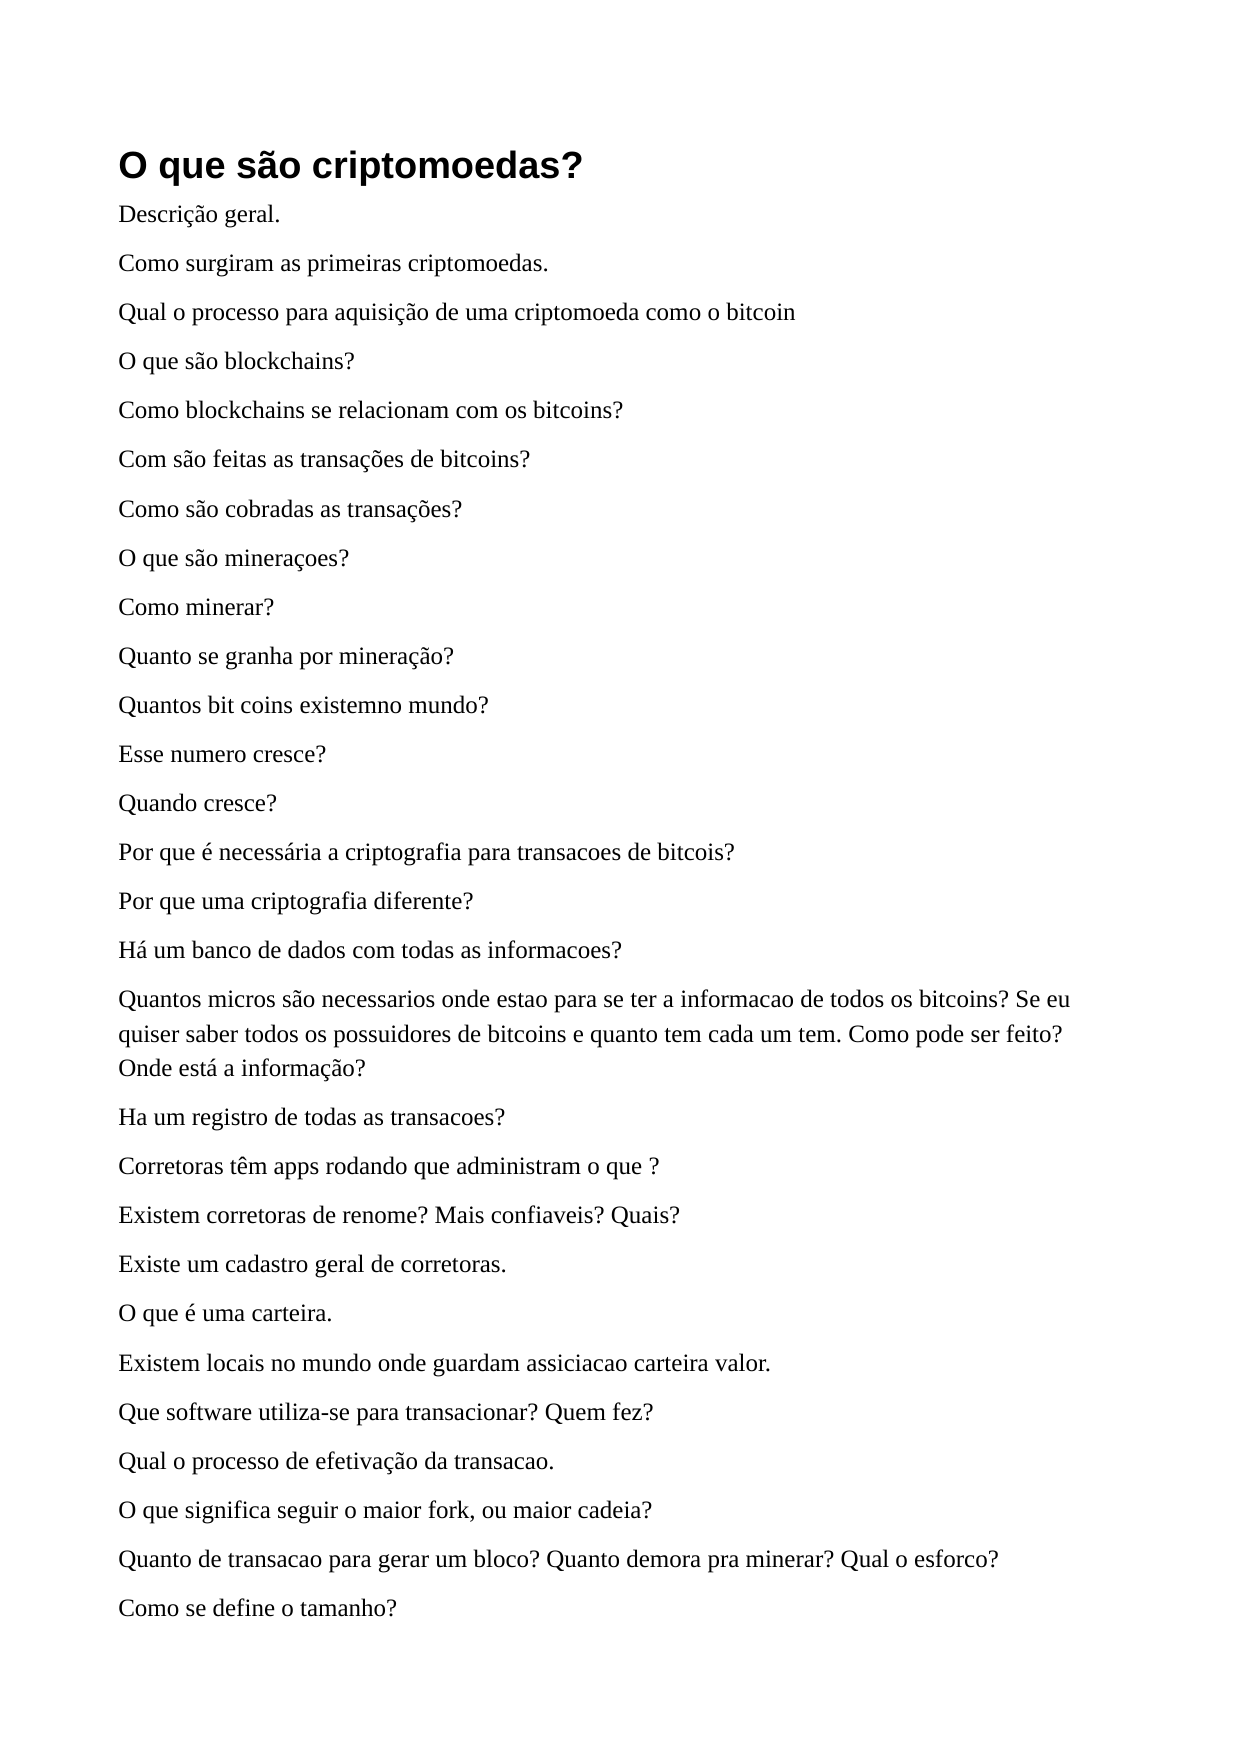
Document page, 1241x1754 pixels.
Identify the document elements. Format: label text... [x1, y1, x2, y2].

text Por que é necessária a criptografia para transacoes de bitcois? [118, 837, 1122, 866]
text Ha um registro de todas as transacoes? [118, 1102, 1122, 1131]
text Como surgiram as primeiras criptomoedas. [118, 248, 1122, 277]
text Por que uma criptografia diferente? [118, 886, 1122, 915]
text Como blockchains se relacionam com os bitcoins? [118, 396, 1122, 424]
text O que são mineraçoes? [118, 543, 1122, 571]
text O que significa seguir o maior fork, ou maior cadeia? [118, 1495, 1122, 1523]
text Como minerar? [118, 592, 1122, 621]
subtitle O que são criptomoedas? [118, 143, 1122, 187]
text Existem locais no mundo onde guardam assiciacao carteira valor. [118, 1348, 1122, 1376]
text Qual o processo de efetivação da transacao. [118, 1446, 1122, 1474]
text O que são blockchains? [118, 346, 1122, 375]
text Existem corretoras de renome? Mais confiaveis? Quais? [118, 1200, 1122, 1229]
text Há um banco de dados com todas as informacoes? [118, 935, 1122, 964]
text Quantos bit coins existemno mundo? [118, 690, 1122, 719]
text Quando cresce? [118, 788, 1122, 817]
text Como são cobradas as transações? [118, 494, 1122, 522]
text Quantos micros são necessarios onde estao para se ter a informacao de todos os bitcoins? Se eu quiser saber todos os possuidores de bitcoins e quanto tem cada um tem. Como pode ser feito? Onde está a informação? [118, 984, 1122, 1082]
text Que software utiliza-se para transacionar? Quem fez? [118, 1397, 1122, 1425]
text Quanto de transacao para gerar um bloco? Quanto demora pra minerar? Qual o esforco? [118, 1544, 1122, 1573]
text Qual o processo para aquisição de uma criptomoeda como o bitcoin [118, 297, 1122, 326]
text Como se define o tamanho? [118, 1593, 1122, 1622]
text O que é uma carteira. [118, 1298, 1122, 1327]
text Esse numero cresce? [118, 739, 1122, 768]
text Descrição geral. [118, 199, 1122, 228]
text Existe um cadastro geral de corretoras. [118, 1249, 1122, 1278]
text Com são feitas as transações de bitcoins? [118, 444, 1122, 473]
text Quanto se granha por mineração? [118, 641, 1122, 669]
text Corretoras têm apps rodando que administram o que ? [118, 1151, 1122, 1180]
